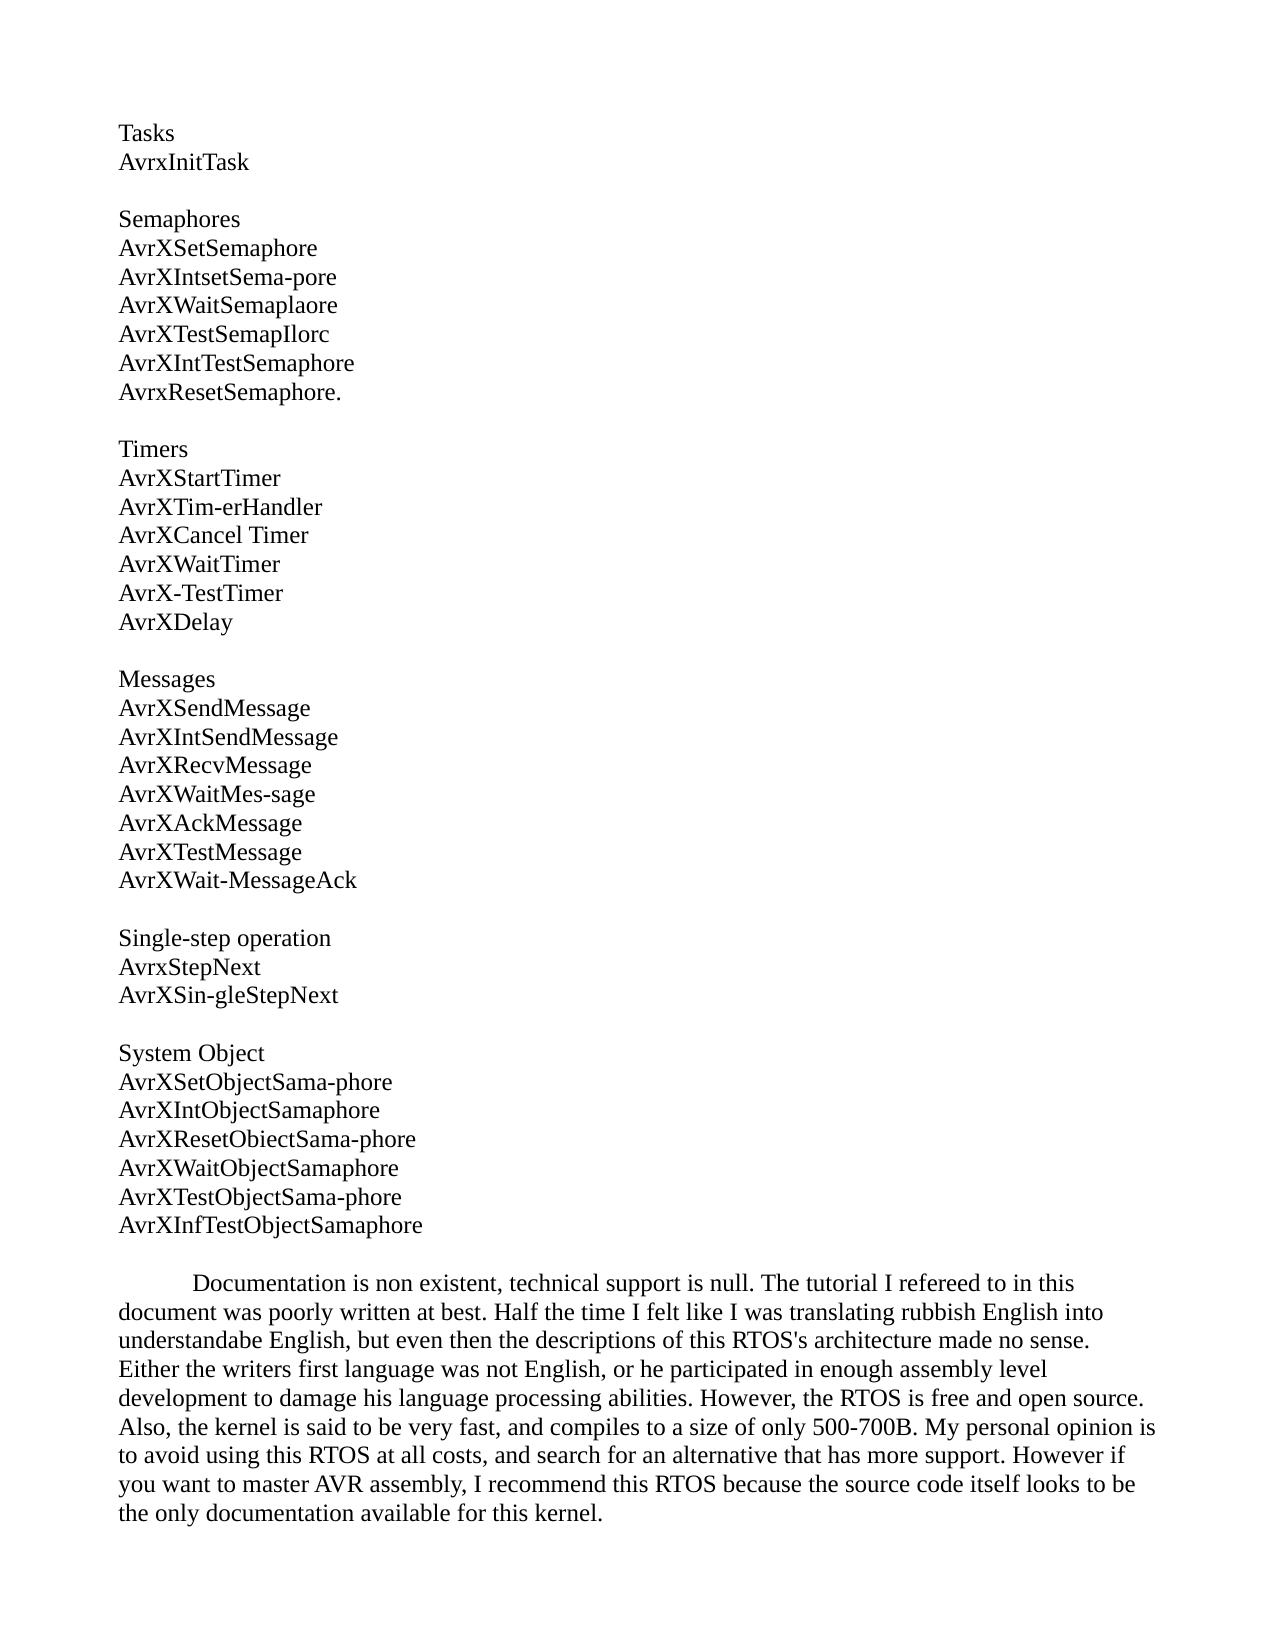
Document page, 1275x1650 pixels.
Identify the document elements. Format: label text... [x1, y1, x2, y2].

text AvrXTim-erHandler [118, 492, 1157, 521]
text AvrxInitTask [118, 147, 1157, 176]
text Single-step operation [118, 923, 1157, 952]
text System Object [118, 1038, 1157, 1067]
text AvrXSetSemaphore [118, 233, 1157, 262]
text AvrXInfTestObjectSamaphore [118, 1211, 1157, 1239]
text AvrXWaitObjectSamaphore [118, 1153, 1157, 1182]
text AvrXSin-gleStepNext [118, 981, 1157, 1009]
text Documentation is non existent, technical support is null. The tutorial I refereed to in this document was poorly written at best. Half the time I felt like I was translating rubbish English into understandabe English, but even then the descriptions of this RTOS's architecture made no sense. Either the writers first language was not English, or he participated in enough assembly level development to damage his language processing abilities. However, the RTOS is free and open source. Also, the kernel is said to be very fast, and compiles to a size of only 500-700B. My personal opinion is to avoid using this RTOS at all costs, and search for an alternative that has more support. However if you want to master AVR assembly, I recommend this RTOS because the source code itself looks to be the only documentation available for this kernel. [118, 1268, 1157, 1527]
text AvrXWaitTimer [118, 549, 1157, 578]
text AvrX-TestTimer [118, 578, 1157, 607]
text AvrXDelay [118, 607, 1157, 636]
text AvrXWaitSemaplaore [118, 291, 1157, 319]
text AvrxResetSemaphore. [118, 377, 1157, 406]
text AvrXTestSemapIlorc [118, 319, 1157, 348]
text AvrXSendMessage [118, 693, 1157, 722]
text AvrXIntTestSemaphore [118, 348, 1157, 377]
text Semaphores [118, 204, 1157, 233]
text AvrxStepNext [118, 952, 1157, 981]
text AvrXTestObjectSama-phore [118, 1182, 1157, 1211]
text AvrXIntSendMessage [118, 722, 1157, 751]
text AvrXIntObjectSamaphore [118, 1096, 1157, 1124]
text AvrXResetObiectSama-phore [118, 1124, 1157, 1153]
text AvrXAckMessage [118, 808, 1157, 837]
text AvrXWait-MessageAck [118, 866, 1157, 894]
text AvrXCancel Timer [118, 521, 1157, 549]
text AvrXTestMessage [118, 837, 1157, 866]
text AvrXIntsetSema-pore [118, 262, 1157, 291]
text Messages [118, 664, 1157, 693]
text AvrXSetObjectSama-phore [118, 1067, 1157, 1096]
text AvrXWaitMes-sage [118, 779, 1157, 808]
text AvrXStartTimer [118, 463, 1157, 492]
text AvrXRecvMessage [118, 751, 1157, 779]
text Timers [118, 434, 1157, 463]
text Tasks [118, 118, 1157, 147]
